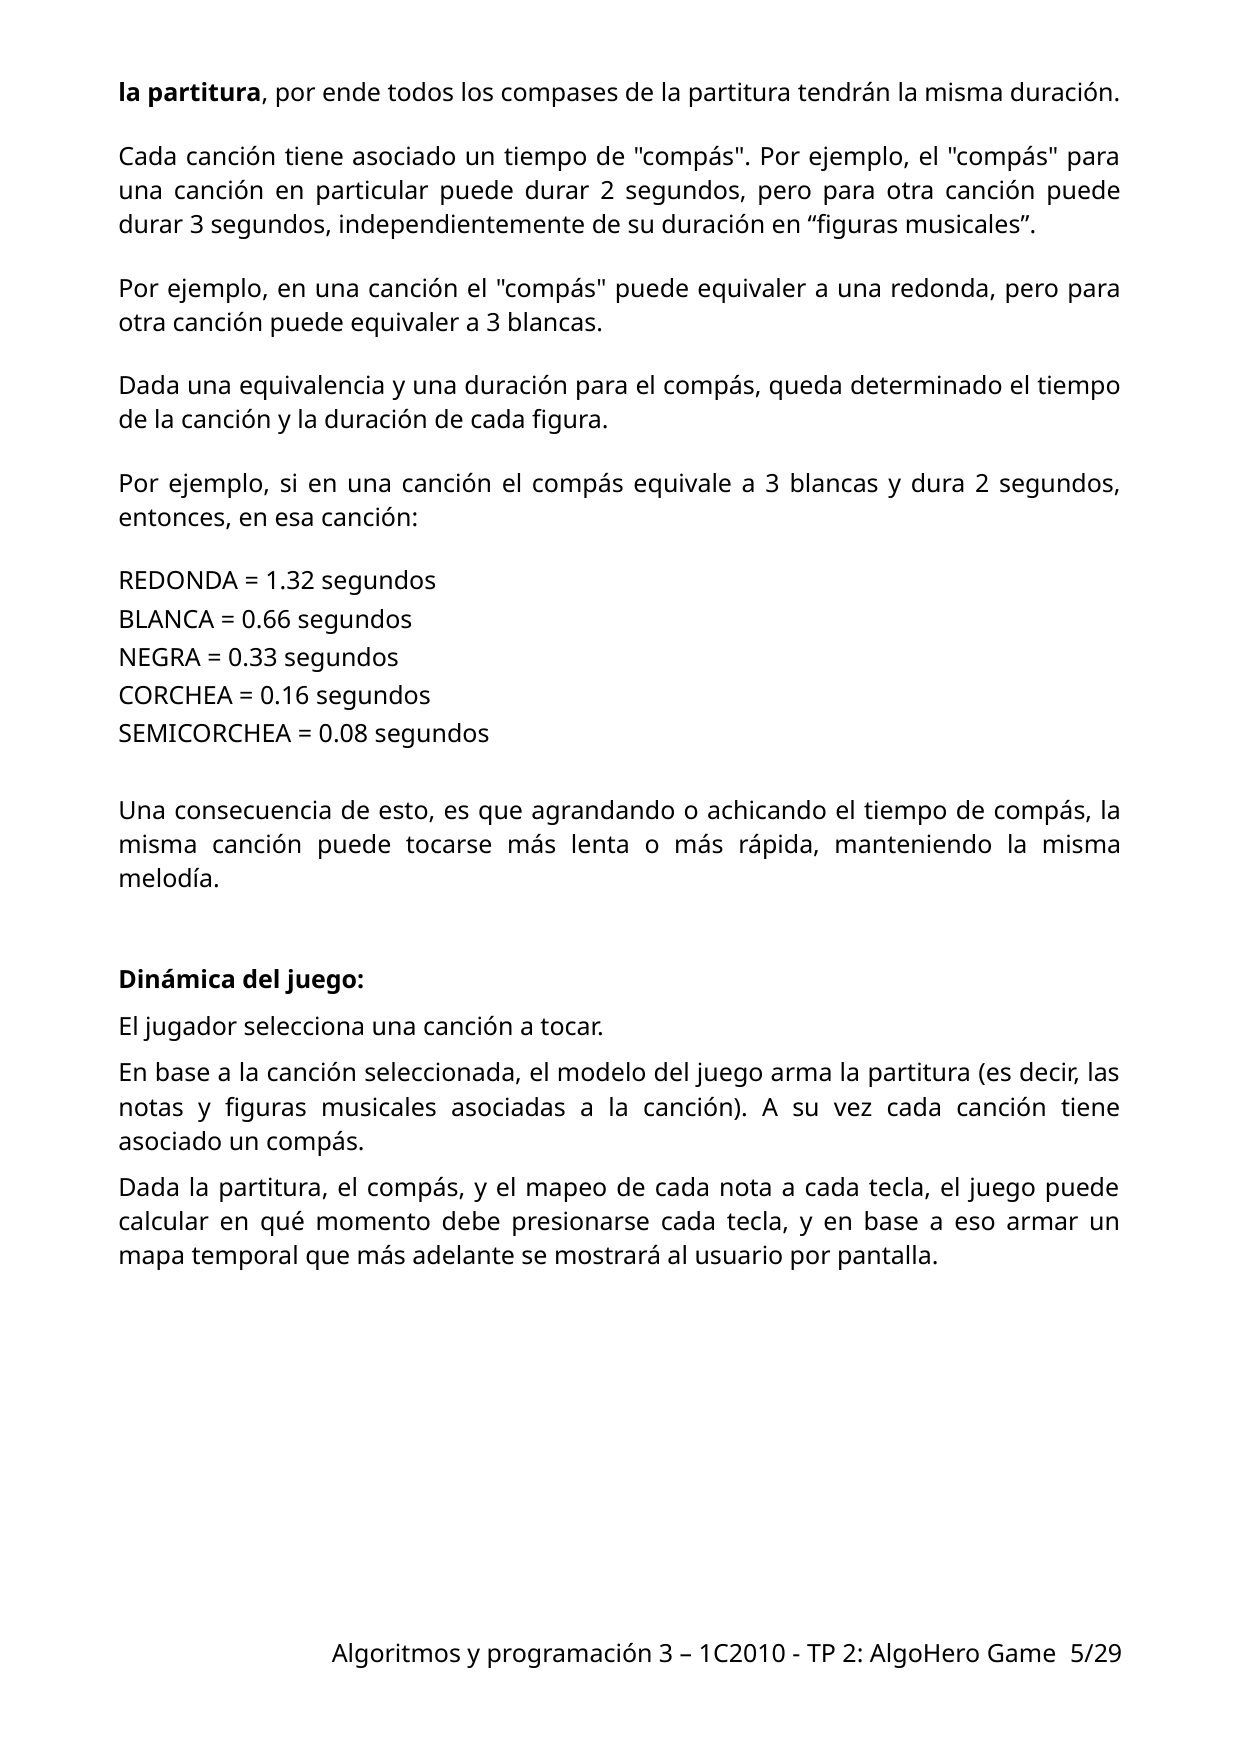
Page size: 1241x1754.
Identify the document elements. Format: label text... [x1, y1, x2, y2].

text CORCHEA = 0.16 segundos [118, 678, 1122, 712]
text Cada canción tiene asociado un tiempo de "compás". Por ejemplo, el "compás" para una canción en particular puede durar 2 segundos, pero para otra canción puede durar 3 segundos, independientemente de su duración en “figuras musicales”. [118, 138, 1122, 241]
text SEMICORCHEA = 0.08 segundos [118, 716, 1122, 750]
text El jugador selecciona una canción a tocar. [118, 1008, 1122, 1043]
text Por ejemplo, en una canción el "compás" puede equivaler a una redonda, pero para otra canción puede equivaler a 3 blancas. [118, 270, 1122, 338]
text Una consecuencia de esto, es que agrandando o achicando el tiempo de compás, la misma canción puede tocarse más lenta o más rápida, manteniendo la misma melodía. [118, 792, 1122, 894]
text BLANCA = 0.66 segundos [118, 601, 1122, 635]
text REDONDA = 1.32 segundos [118, 563, 1122, 597]
text Por ejemplo, si en una canción el compás equivale a 3 blancas y dura 2 segundos, entonces, en esa canción: [118, 465, 1122, 533]
text la partitura, por ende todos los compases de la partitura tendrán la misma duración. [118, 75, 1122, 109]
text NEGRA = 0.33 segundos [118, 639, 1122, 673]
text Dada la partitura, el compás, y el mapeo de cada nota a cada tecla, el juego puede calcular en qué momento debe presionarse cada tecla, y en base a eso armar un mapa temporal que más adelante se mostrará al usuario por pantalla. [118, 1170, 1122, 1272]
text En base a la canción seleccionada, el modelo del juego arma la partitura (es decir, las notas y figuras musicales asociadas a la canción). A su vez cada canción tiene asociado un compás. [118, 1055, 1122, 1157]
subtitle Dinámica del juego: [118, 962, 1122, 996]
text Dada una equivalencia y una duración para el compás, queda determinado el tiempo de la canción y la duración de cada figura. [118, 368, 1122, 436]
